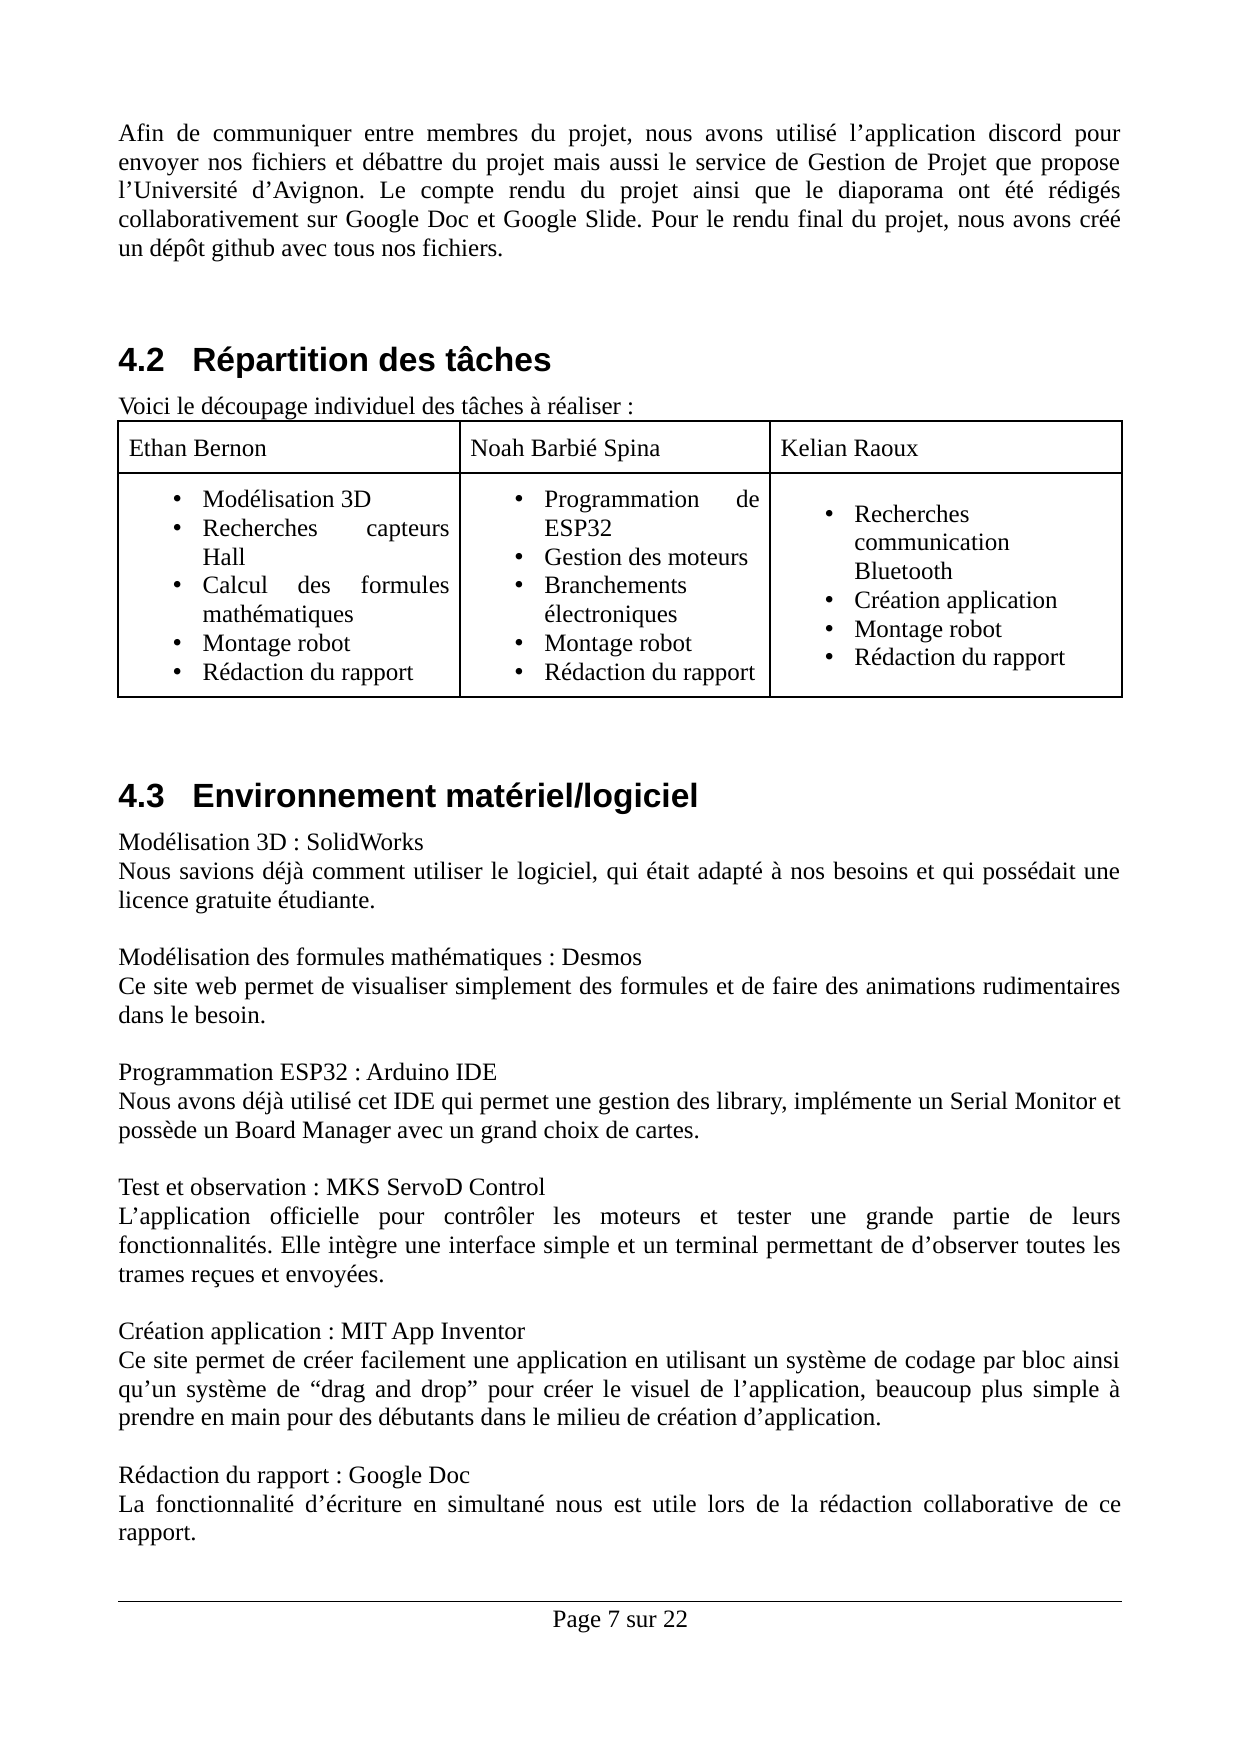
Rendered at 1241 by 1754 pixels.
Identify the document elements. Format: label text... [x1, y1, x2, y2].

text Nous savions déjà comment utiliser le logiciel, qui était adapté à nos besoins et qui possédait une licence gratuite étudiante. [118, 856, 1122, 914]
text Ce site web permet de visualiser simplement des formules et de faire des animations rudimentaires dans le besoin. [118, 971, 1122, 1029]
subtitle Environnement matériel/logiciel [118, 776, 1122, 815]
text La fonctionnalité d’écriture en simultané nous est utile lors de la rédaction collaborative de ce rapport. [118, 1489, 1122, 1546]
text Programmation ESP32 : Arduino IDE [118, 1057, 1122, 1086]
table_header Ethan Bernon [119, 422, 459, 472]
text Nous avons déjà utilisé cet IDE qui permet une gestion des library, implémente un Serial Monitor et possède un Board Manager avec un grand choix de cartes. [118, 1086, 1122, 1144]
table_header Noah Barbié Spina [461, 422, 769, 472]
table_cell Modélisation 3D Recherches capteurs Hall Calcul des formules mathématiques Montage robot Rédaction du rapport [119, 474, 459, 696]
text Création application : MIT App Inventor [118, 1316, 1122, 1345]
text Rédaction du rapport : Google Doc [118, 1460, 1122, 1489]
text Modélisation 3D : SolidWorks [118, 827, 1122, 856]
text Voici le découpage individuel des tâches à réaliser : [118, 391, 1122, 420]
text L’application officielle pour contrôler les moteurs et tester une grande partie de leurs fonctionnalités. Elle intègre une interface simple et un terminal permettant de d’observer toutes les trames reçues et envoyées. [118, 1201, 1122, 1287]
text Modélisation des formules mathématiques : Desmos [118, 942, 1122, 971]
table_cell Recherches communication Bluetooth Création application Montage robot Rédaction du rapport [771, 474, 1121, 696]
text Test et observation : MKS ServoD Control [118, 1172, 1122, 1201]
text Afin de communiquer entre membres du projet, nous avons utilisé l’application discord pour envoyer nos fichiers et débattre du projet mais aussi le service de Gestion de Projet que propose l’Université d’Avignon. Le compte rendu du projet ainsi que le diaporama ont été rédigés collaborativement sur Google Doc et Google Slide. Pour le rendu final du projet, nous avons créé un dépôt github avec tous nos fichiers. [118, 118, 1122, 262]
table_cell Programmation de ESP32 Gestion des moteurs Branchements électroniques Montage robot Rédaction du rapport [461, 474, 769, 696]
table_header Kelian Raoux [771, 422, 1121, 472]
subtitle Répartition des tâches [118, 340, 1122, 379]
text Ce site permet de créer facilement une application en utilisant un système de codage par bloc ainsi qu’un système de “drag and drop” pour créer le visuel de l’application, beaucoup plus simple à prendre en main pour des débutants dans le milieu de création d’application. [118, 1345, 1122, 1431]
